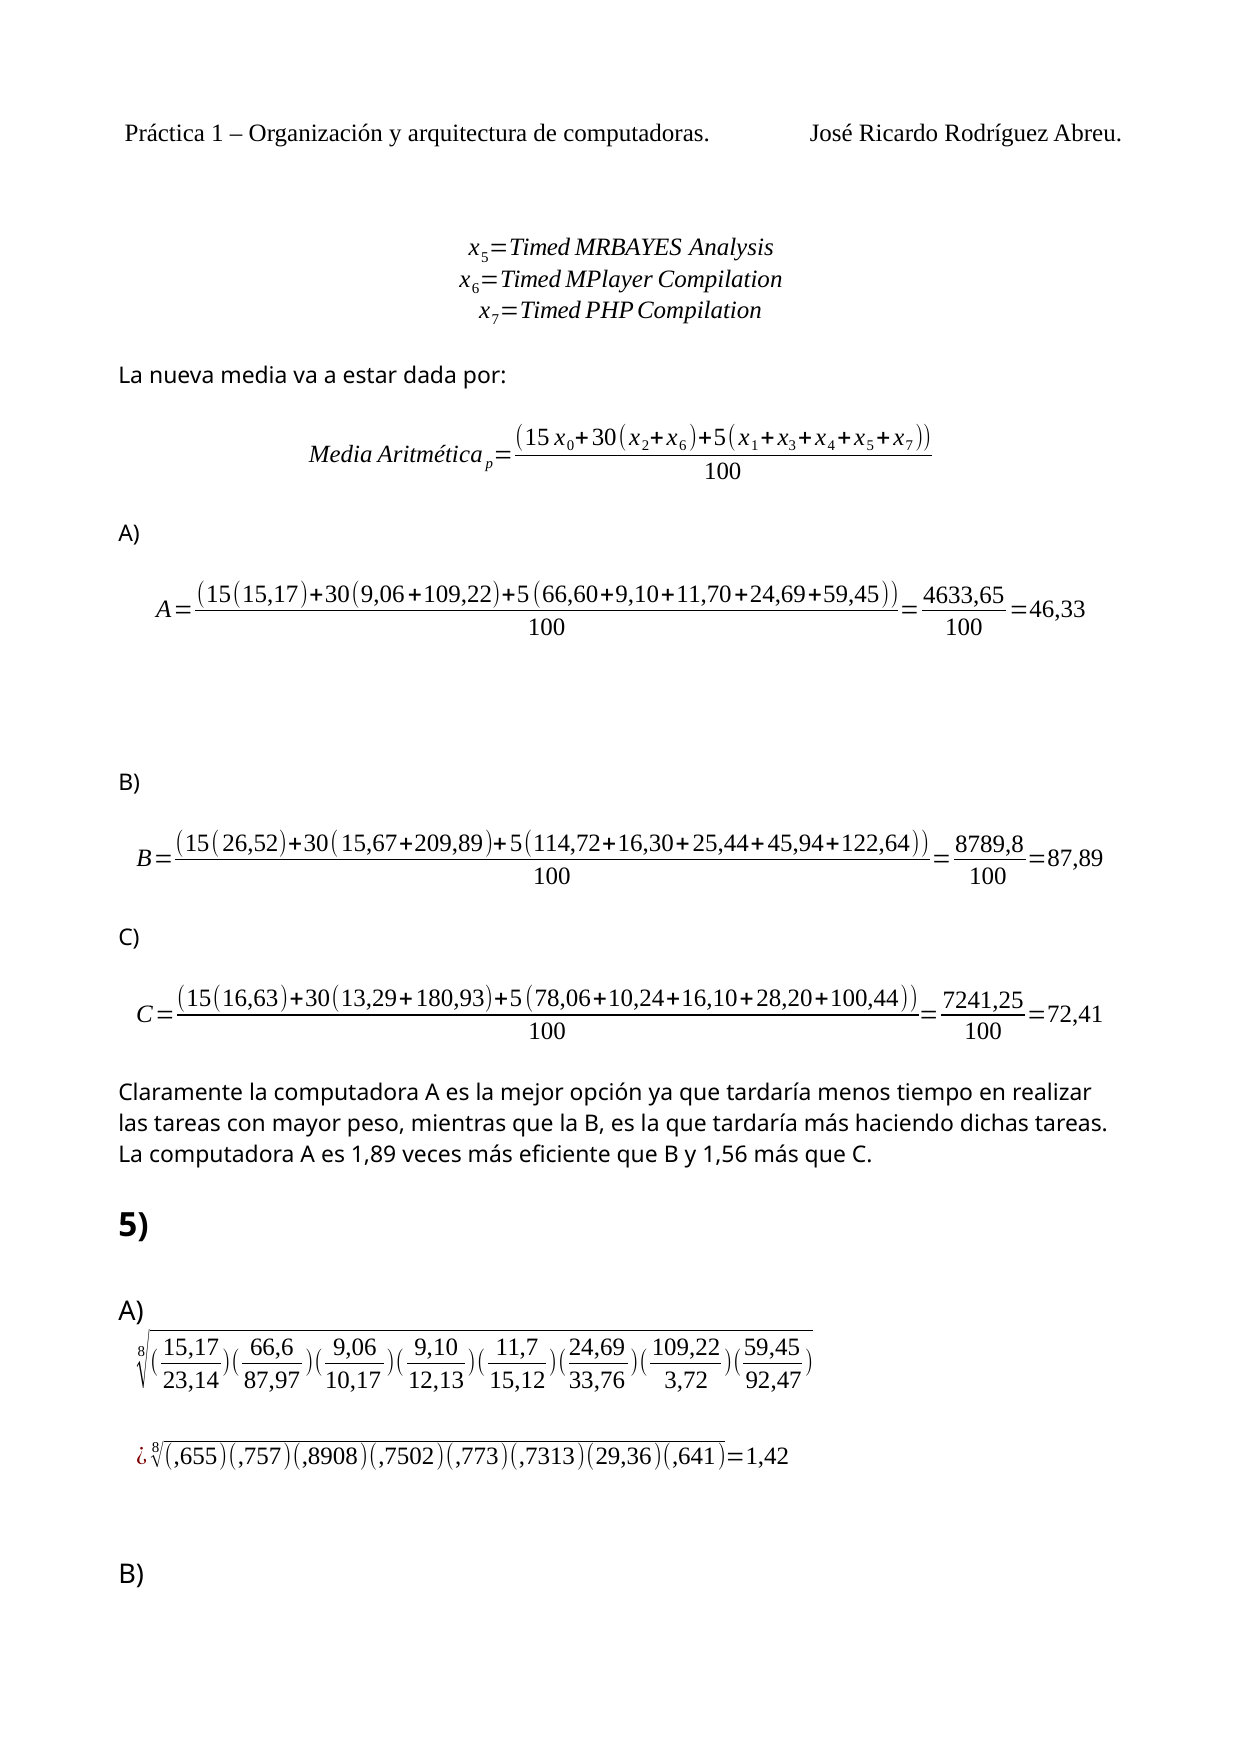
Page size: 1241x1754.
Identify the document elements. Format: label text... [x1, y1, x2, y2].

text C) [118, 921, 1122, 952]
text A) [118, 1292, 1122, 1328]
text Claramente la computadora A es la mejor opción ya que tardaría menos tiempo en realizar las tareas con mayor peso, mientras que la B, es la que tardaría más haciendo dichas tareas. [118, 1076, 1122, 1138]
text B) [118, 1554, 1122, 1591]
text B) [118, 765, 1122, 797]
text La computadora A es 1,89 veces más eficiente que B y 1,56 más que C. [118, 1138, 1122, 1169]
text La nueva media va a estar dada por: [118, 359, 1122, 391]
text A) [118, 516, 1122, 548]
text 5) [118, 1201, 1122, 1246]
